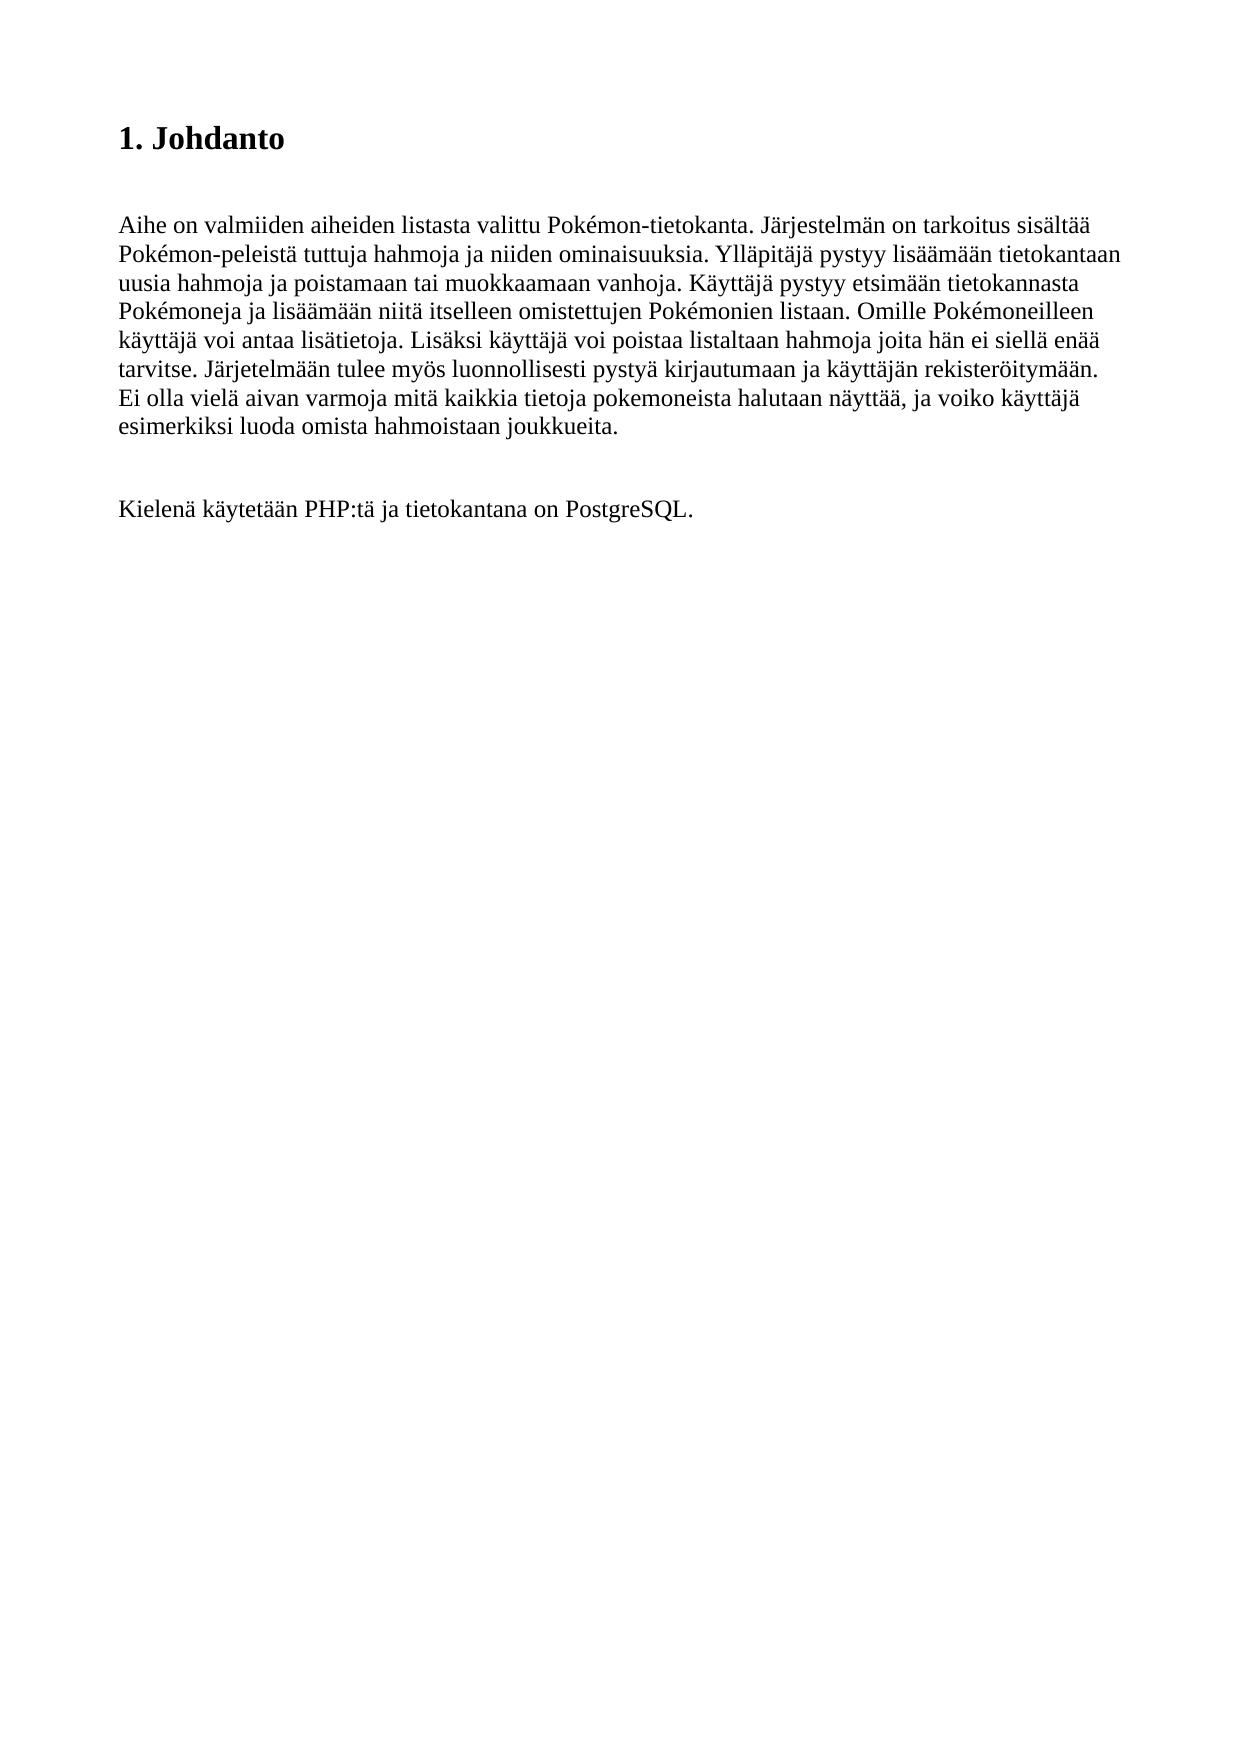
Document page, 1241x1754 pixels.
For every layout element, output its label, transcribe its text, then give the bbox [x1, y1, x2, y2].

subtitle 1. Johdanto [118, 118, 1122, 156]
text Aihe on valmiiden aiheiden listasta valittu Pokémon-tietokanta. Järjestelmän on tarkoitus sisältää Pokémon-peleistä tuttuja hahmoja ja niiden ominaisuuksia. Ylläpitäjä pystyy lisäämään tietokantaan uusia hahmoja ja poistamaan tai muokkaamaan vanhoja. Käyttäjä pystyy etsimään tietokannasta Pokémoneja ja lisäämään niitä itselleen omistettujen Pokémonien listaan. Omille Pokémoneilleen käyttäjä voi antaa lisätietoja. Lisäksi käyttäjä voi poistaa listaltaan hahmoja joita hän ei siellä enää tarvitse. Järjetelmään tulee myös luonnollisesti pystyä kirjautumaan ja käyttäjän rekisteröitymään. Ei olla vielä aivan varmoja mitä kaikkia tietoja pokemoneista halutaan näyttää, ja voiko käyttäjä esimerkiksi luoda omista hahmoistaan joukkueita. [118, 210, 1122, 440]
text Kielenä käytetään PHP:tä ja tietokantana on PostgreSQL. [118, 494, 1122, 523]
